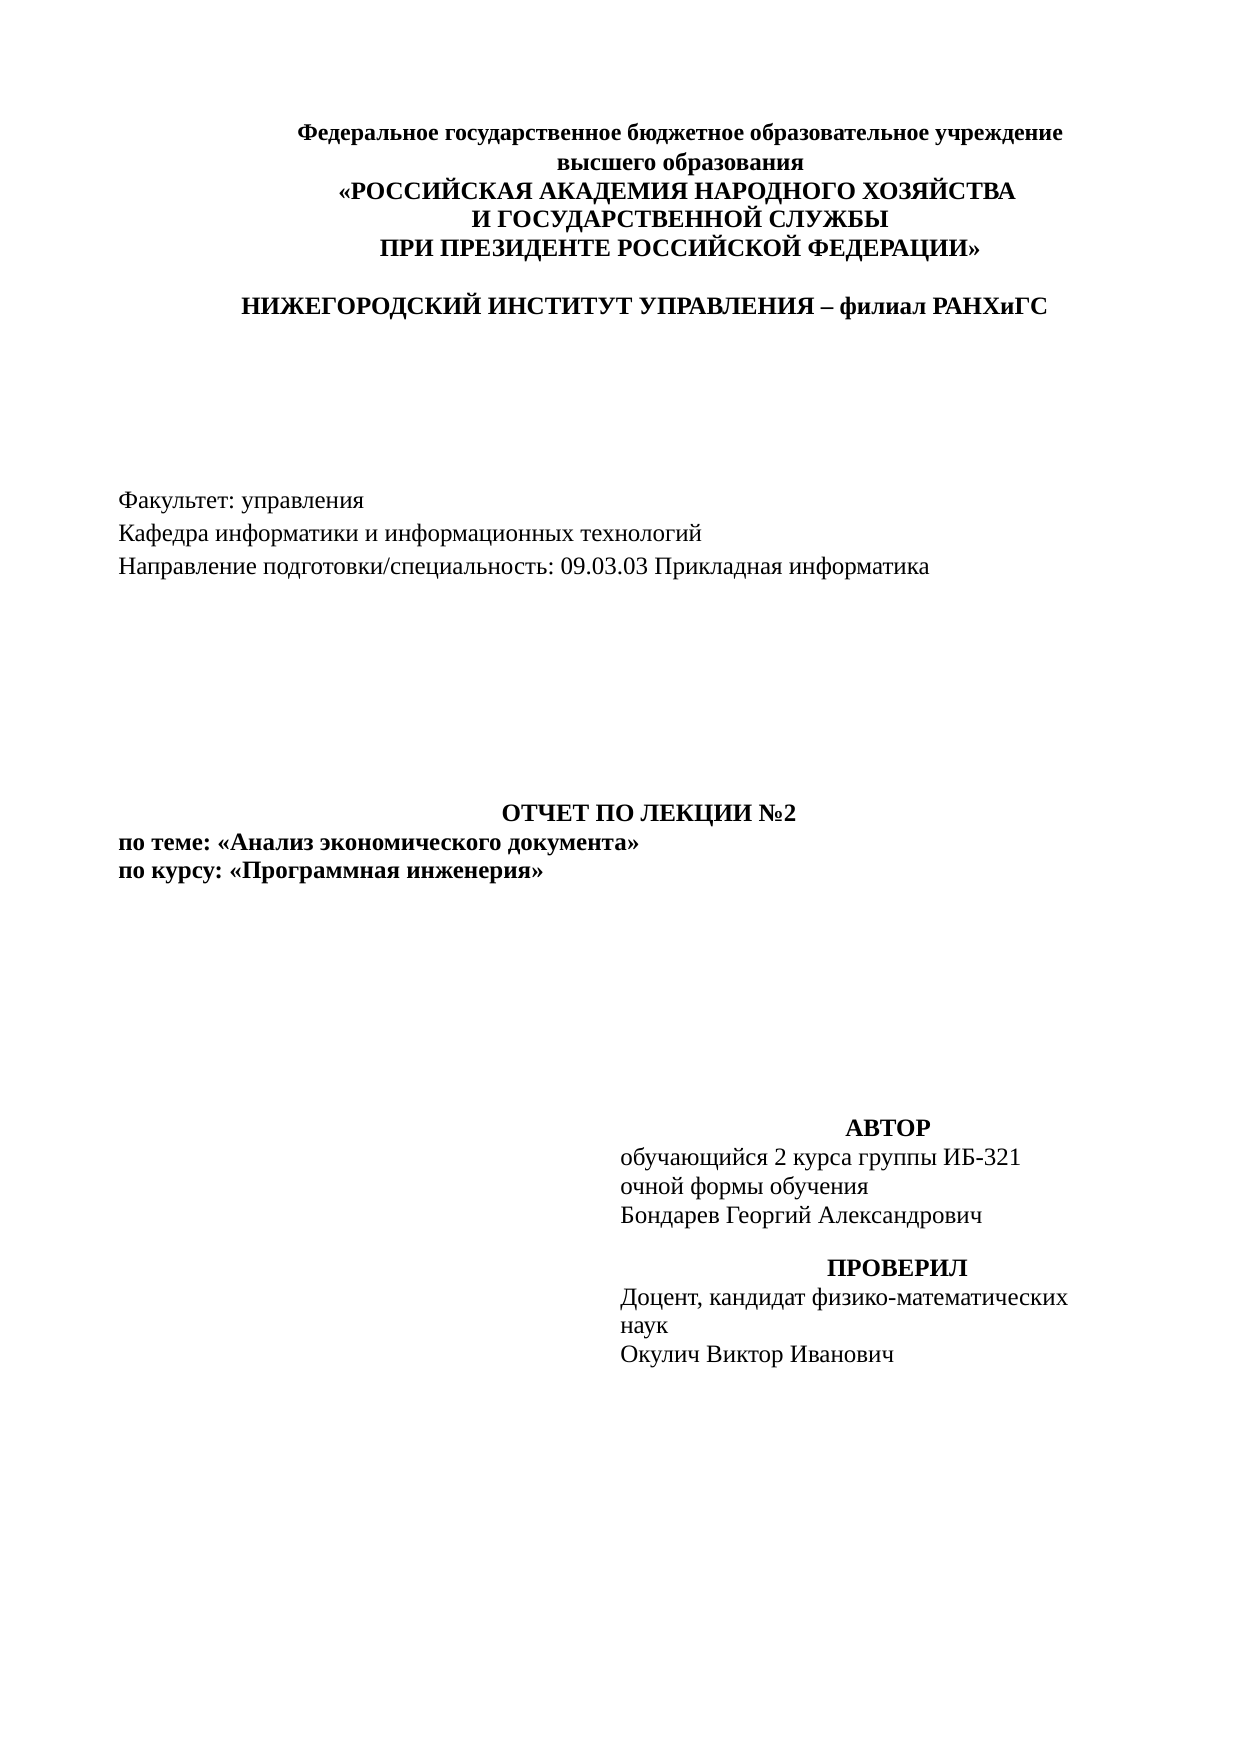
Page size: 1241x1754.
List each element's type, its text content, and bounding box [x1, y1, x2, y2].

text по курсу: «Программная инженерия» [118, 855, 1122, 884]
text «РОССИЙСКАЯ АКАДЕМИЯ НАРОДНОГО ХОЗЯЙСТВА [118, 176, 1236, 204]
text ПРИ ПРЕЗИДЕНТЕ РОССИЙСКОЙ ФЕДЕРАЦИИ» [118, 233, 1240, 262]
text ОТЧЕТ ПО ЛЕКЦИИ №2 [501, 798, 1122, 827]
text НИЖЕГОРОДСКИЙ ИНСТИТУТ УПРАВЛЕНИЯ – филиал РАНХиГС [241, 291, 1122, 319]
text очной формы обучения [620, 1171, 1122, 1200]
text по теме: «Анализ экономического документа» [118, 827, 1122, 855]
text Направление подготовки/специальность: 09.03.03 Прикладная информатика [118, 551, 1122, 580]
text Кафедра информатики и информационных технологий [118, 518, 1122, 547]
text И ГОСУДАРСТВЕННОЙ СЛУЖБЫ [118, 204, 1240, 233]
text Бондарев Георгий Александрович [620, 1200, 1122, 1229]
text Факультет: управления [118, 485, 1122, 514]
text Доцент, кандидат физико-математических наук [620, 1282, 1122, 1339]
text обучающийся 2 курса группы ИБ-321 [620, 1142, 1122, 1171]
text высшего образования [118, 147, 1240, 176]
text Окулич Виктор Иванович [620, 1339, 1122, 1368]
text Федеральное государственное бюджетное образовательное учреждение [118, 118, 1240, 146]
text АВТОР [845, 1113, 1122, 1142]
text ПРОВЕРИЛ [827, 1253, 1122, 1282]
